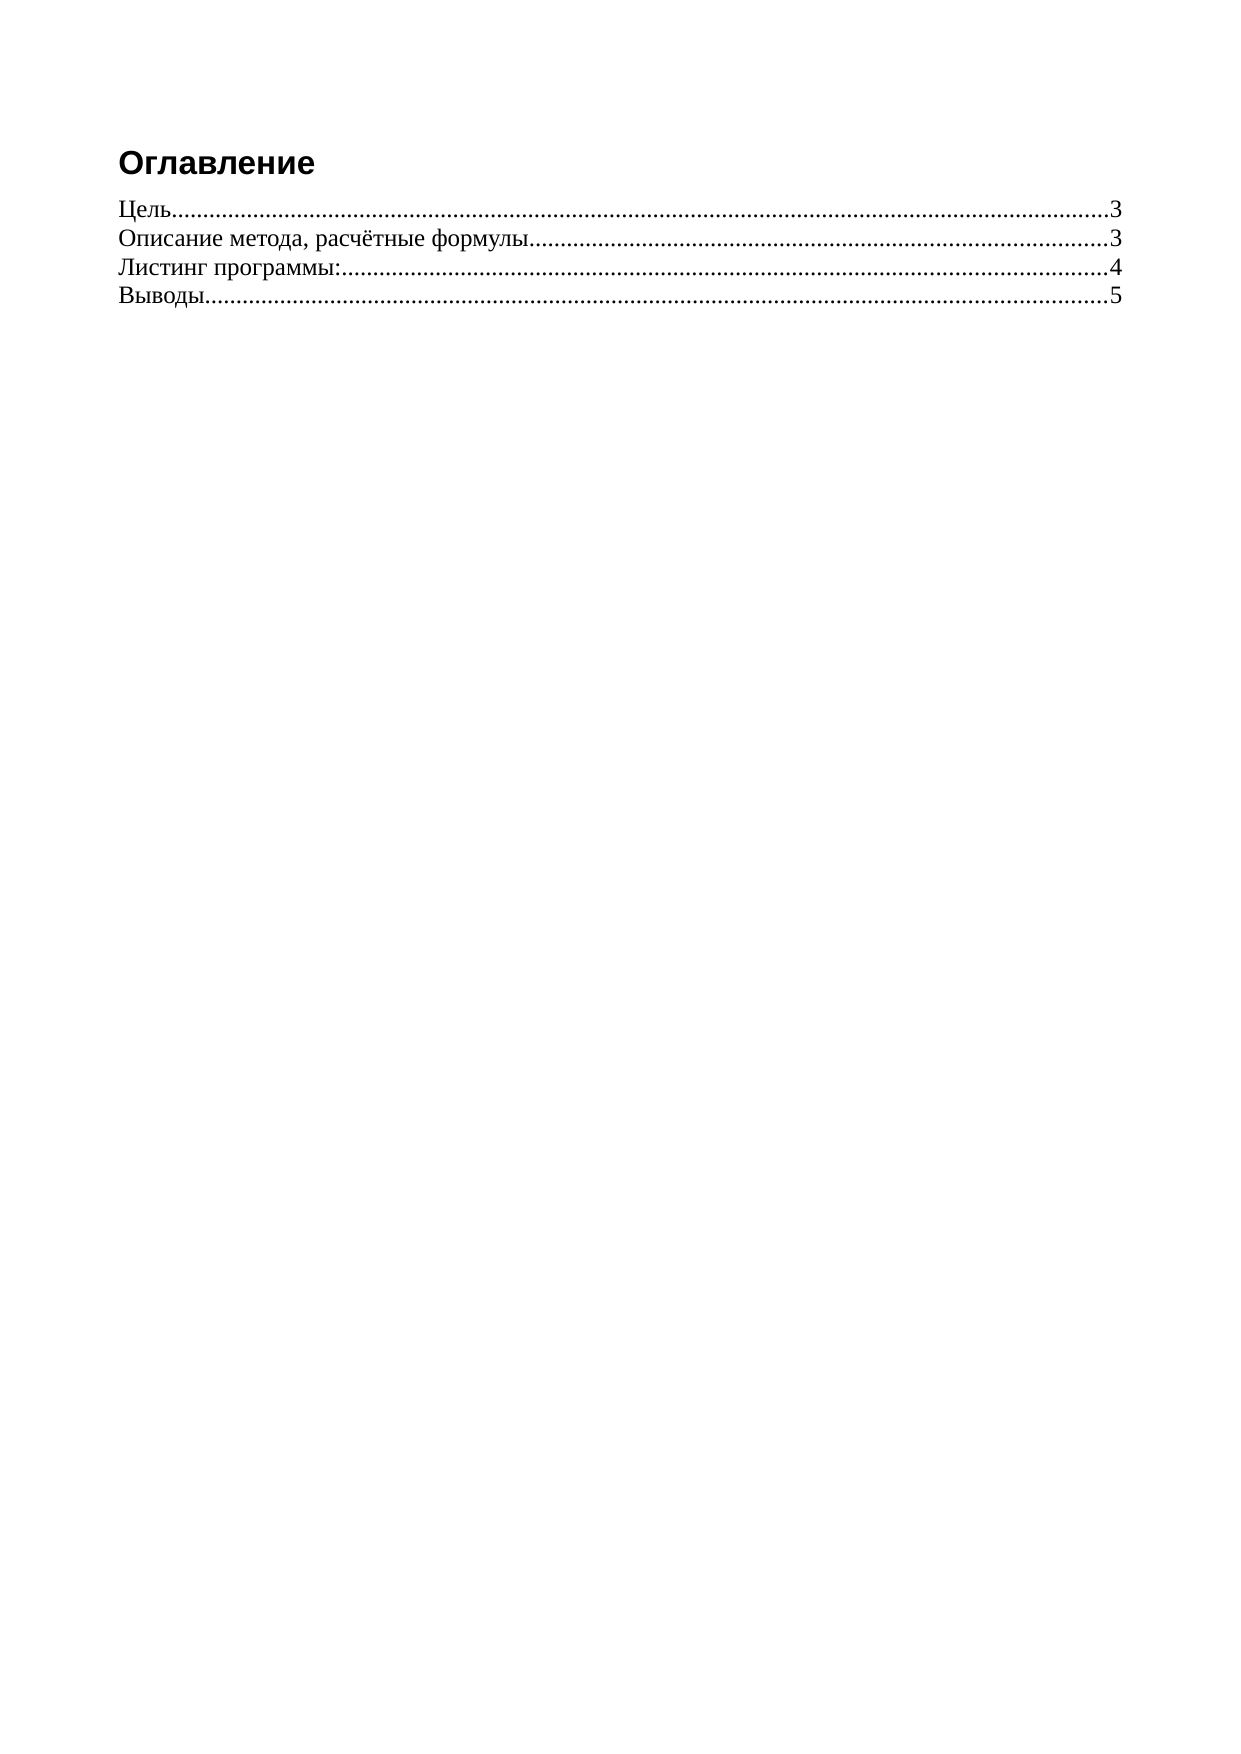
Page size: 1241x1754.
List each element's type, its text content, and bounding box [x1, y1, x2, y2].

text Листинг программы: 4 [118, 252, 1122, 280]
subtitle Оглавление [118, 143, 1122, 182]
text Выводы 5 [118, 280, 1122, 309]
text Цель 3 [118, 194, 1122, 223]
text Описание метода, расчётные формулы 3 [118, 223, 1122, 252]
